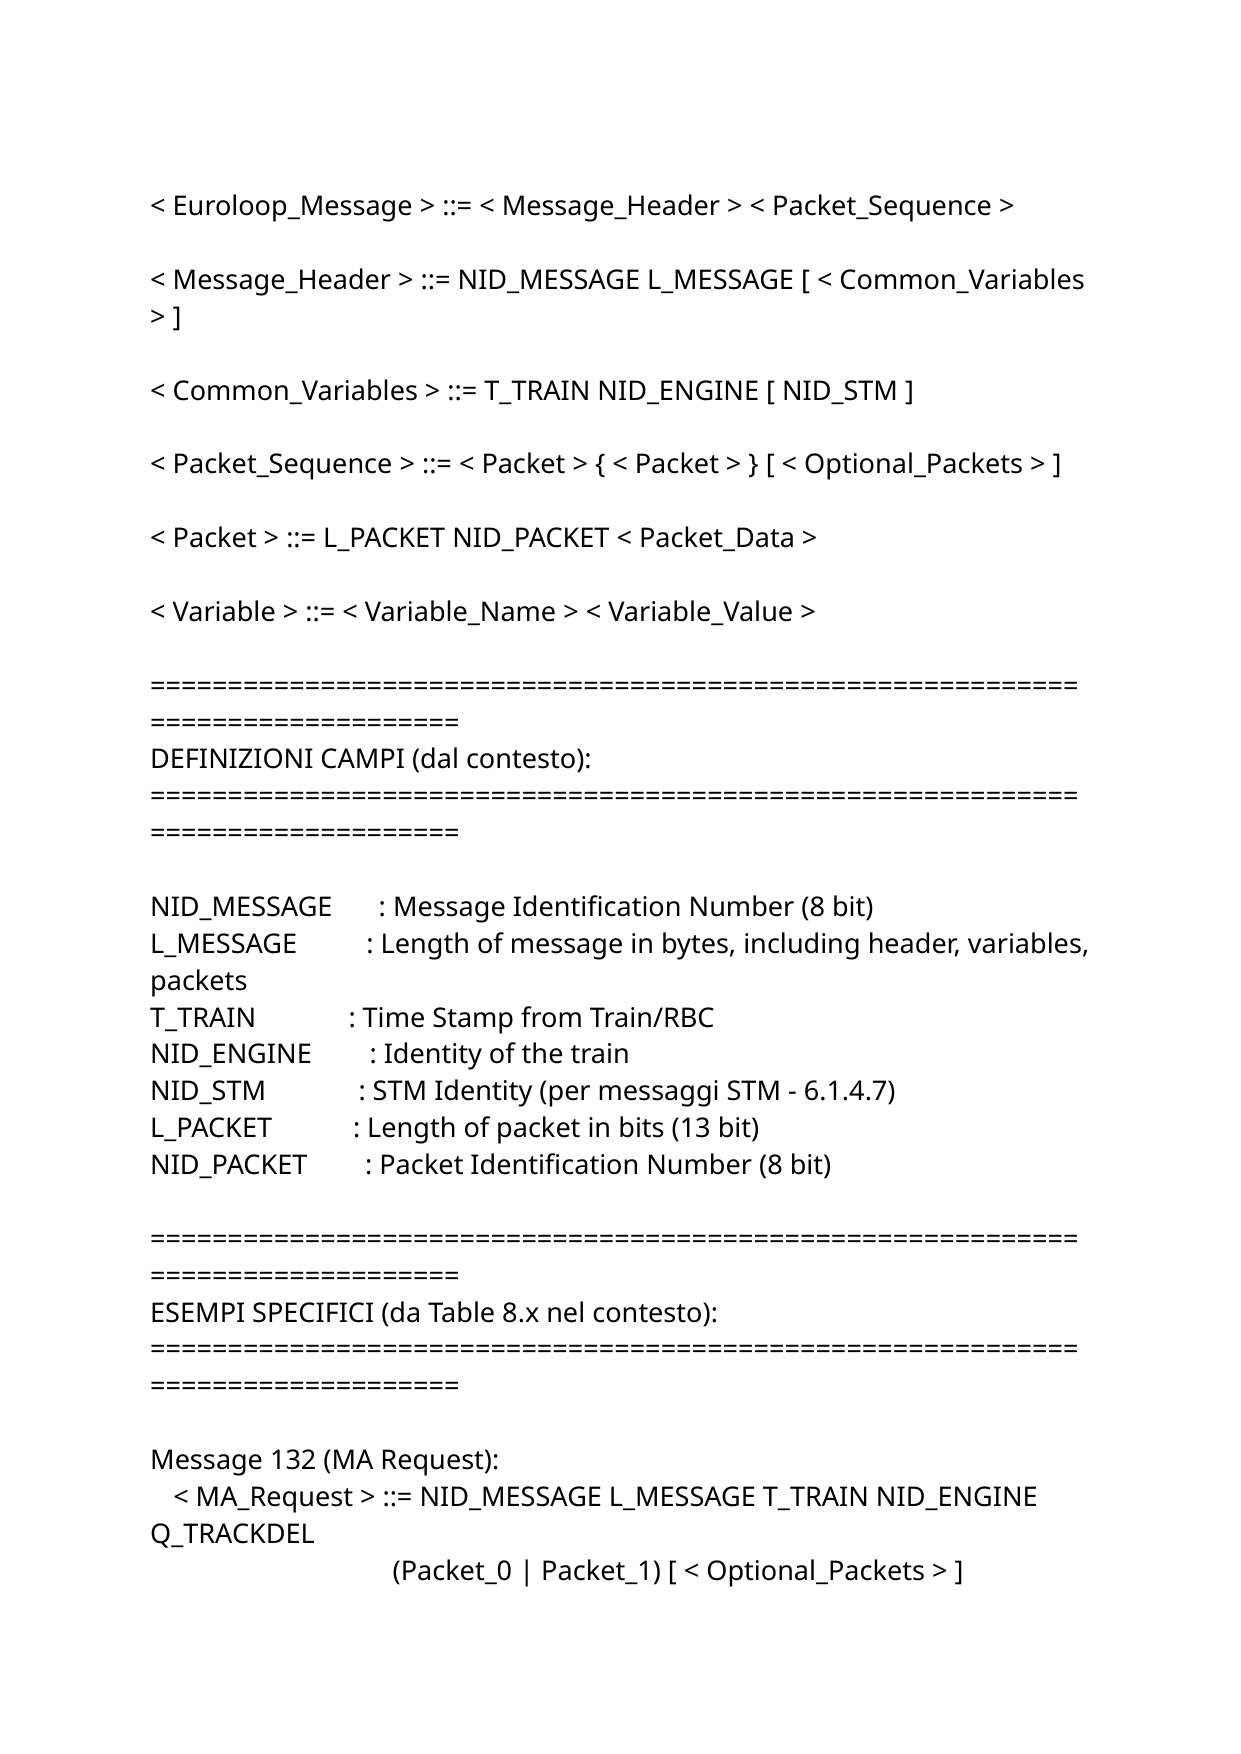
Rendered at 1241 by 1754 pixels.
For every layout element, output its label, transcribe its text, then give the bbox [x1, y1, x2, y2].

text NID_MESSAGE : Message Identification Number (8 bit) [150, 887, 1090, 924]
text < Euroloop_Message > ::= < Message_Header > < Packet_Sequence > [150, 187, 1090, 224]
text NID_ENGINE : Identity of the train [150, 1035, 1090, 1072]
text T_TRAIN : Time Stamp from Train/RBC [150, 998, 1090, 1035]
text L_MESSAGE : Length of message in bytes, including header, variables, packets [150, 924, 1090, 998]
text Message 132 (MA Request): [150, 1441, 1090, 1477]
text L_PACKET : Length of packet in bits (13 bit) [150, 1109, 1090, 1146]
text ================================================================================ [150, 1219, 1090, 1293]
text NID_STM : STM Identity (per messaggi STM - 6.1.4.7) [150, 1072, 1090, 1109]
text < Message_Header > ::= NID_MESSAGE L_MESSAGE [ < Common_Variables > ] [150, 261, 1090, 334]
text ESEMPI SPECIFICI (da Table 8.x nel contesto): [150, 1293, 1090, 1330]
text < Packet_Sequence > ::= < Packet > { < Packet > } [ < Optional_Packets > ] [150, 445, 1090, 482]
text NID_PACKET : Packet Identification Number (8 bit) [150, 1146, 1090, 1182]
text (Packet_0 | Packet_1) [ < Optional_Packets > ] [150, 1551, 1090, 1588]
text ================================================================================ [150, 777, 1090, 851]
text ================================================================================ [150, 666, 1090, 740]
text ================================================================================ [150, 1330, 1090, 1404]
text < Variable > ::= < Variable_Name > < Variable_Value > [150, 592, 1090, 629]
text < MA_Request > ::= NID_MESSAGE L_MESSAGE T_TRAIN NID_ENGINE Q_TRACKDEL [150, 1477, 1090, 1551]
text < Packet > ::= L_PACKET NID_PACKET < Packet_Data > [150, 519, 1090, 556]
text < Common_Variables > ::= T_TRAIN NID_ENGINE [ NID_STM ] [150, 371, 1090, 408]
text DEFINIZIONI CAMPI (dal contesto): [150, 740, 1090, 777]
